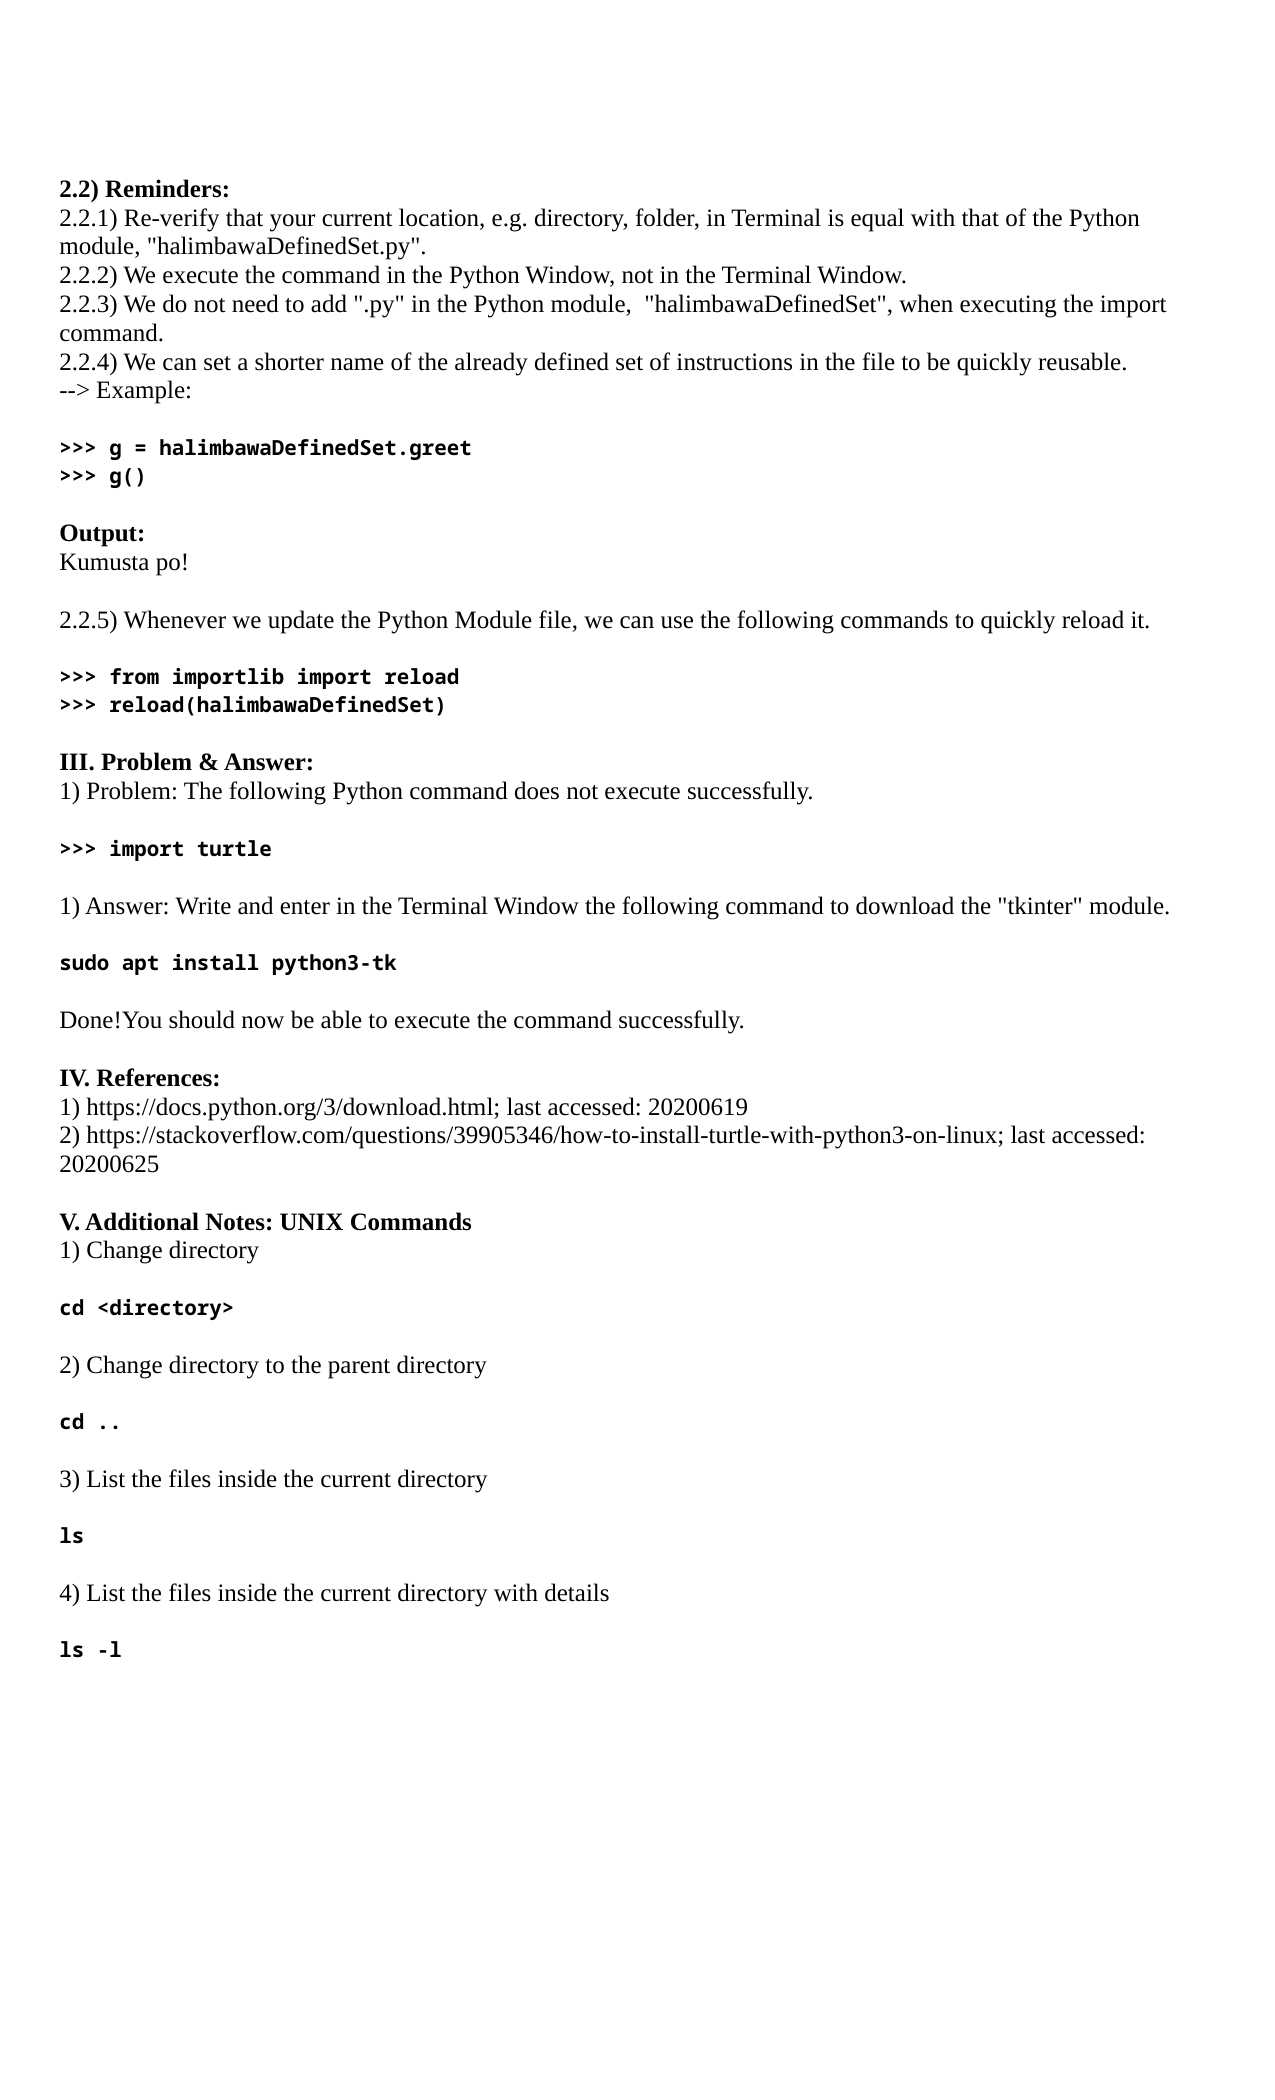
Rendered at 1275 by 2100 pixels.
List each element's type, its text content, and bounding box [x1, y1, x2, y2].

text >>> import turtle [59, 834, 1216, 862]
text III. Problem & Answer: [59, 747, 1216, 776]
text 2.2.1) Re-verify that your current location, e.g. directory, folder, in Terminal is equal with that of the Python module, "halimbawaDefinedSet.py". [59, 203, 1216, 260]
text 2.2.4) We can set a shorter name of the already defined set of instructions in the file to be quickly reusable. [59, 347, 1216, 375]
text 4) List the files inside the current directory with details [59, 1578, 1216, 1607]
text Done!You should now be able to execute the command successfully. [59, 1006, 1216, 1034]
text ls [59, 1521, 1216, 1549]
text IV. References: [59, 1063, 1216, 1092]
text V. Additional Notes: UNIX Commands [59, 1207, 1216, 1236]
text >>> from importlib import reload [59, 662, 1216, 690]
text cd .. [59, 1407, 1216, 1435]
text >>> reload(halimbawaDefinedSet) [59, 690, 1216, 719]
text cd <directory> [59, 1293, 1216, 1321]
text >>> g = halimbawaDefinedSet.greet [59, 433, 1216, 461]
text 2.2.3) We do not need to add ".py" in the Python module, "halimbawaDefinedSet", when executing the import command. [59, 289, 1216, 347]
text 2) Change directory to the parent directory [59, 1350, 1216, 1378]
text 1) https://docs.python.org/3/download.html; last accessed: 20200619 [59, 1092, 1216, 1121]
text 1) Change directory [59, 1236, 1216, 1264]
text 2) https://stackoverflow.com/questions/39905346/how-to-install-turtle-with-python3-on-linux; last accessed: 20200625 [59, 1121, 1216, 1178]
text 1) Answer: Write and enter in the Terminal Window the following command to download the "tkinter" module. [59, 891, 1216, 920]
text >>> g() [59, 461, 1216, 490]
text ls -l [59, 1635, 1216, 1664]
text 2.2) Reminders: [59, 174, 1216, 203]
text 2.2.5) Whenever we update the Python Module file, we can use the following commands to quickly reload it. [59, 605, 1216, 633]
text 2.2.2) We execute the command in the Python Window, not in the Terminal Window. [59, 260, 1216, 289]
text --> Example: [59, 375, 1216, 404]
text sudo apt install python3-tk [59, 948, 1216, 977]
text Output: [59, 518, 1216, 547]
text 1) Problem: The following Python command does not execute successfully. [59, 776, 1216, 805]
text 3) List the files inside the current directory [59, 1464, 1216, 1492]
text Kumusta po! [59, 547, 1216, 576]
